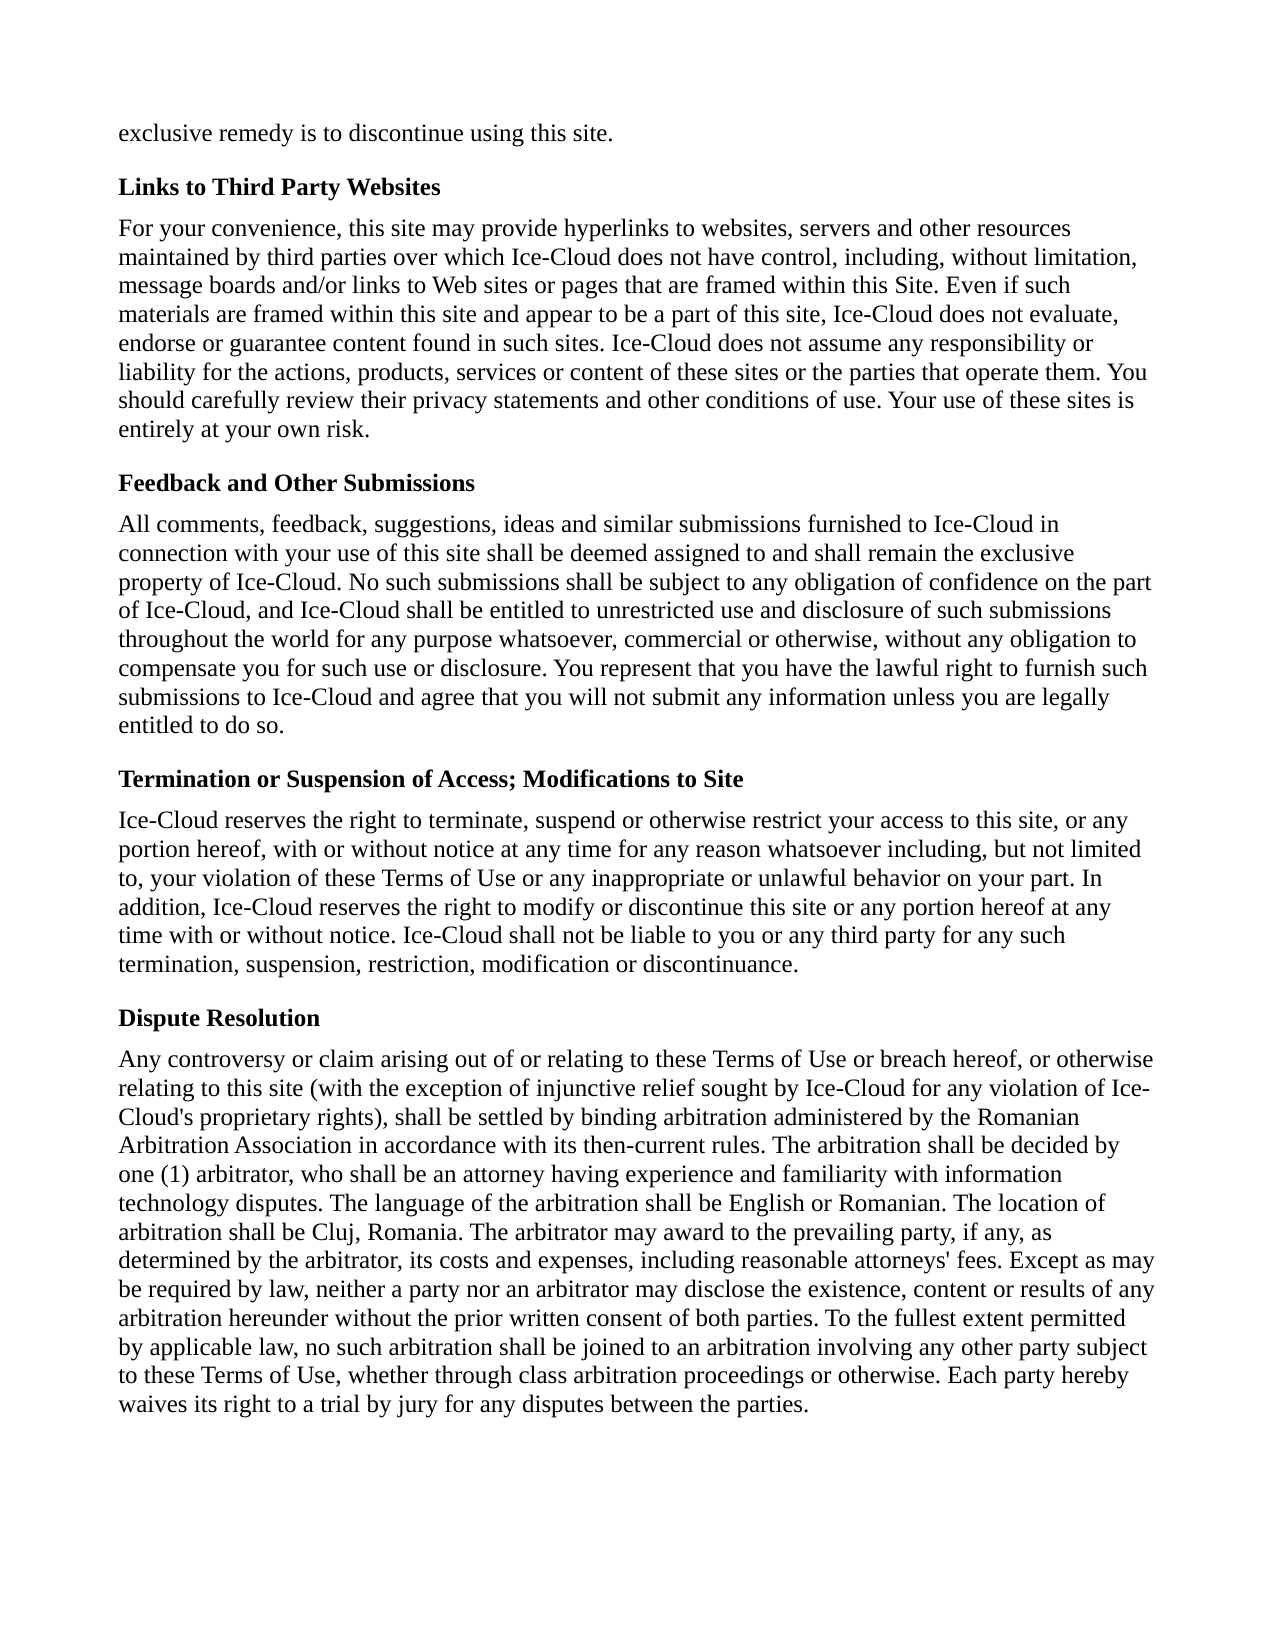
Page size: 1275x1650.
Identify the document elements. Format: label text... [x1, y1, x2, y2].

subtitle Links to Third Party Websites [118, 172, 1157, 201]
subtitle Termination or Suspension of Access; Modifications to Site [118, 764, 1157, 793]
text For your convenience, this site may provide hyperlinks to websites, servers and other resources maintained by third parties over which Ice-Cloud does not have control, including, without limitation, message boards and/or links to Web sites or pages that are framed within this Site. Even if such materials are framed within this site and appear to be a part of this site, Ice-Cloud does not evaluate, endorse or guarantee content found in such sites. Ice-Cloud does not assume any responsibility or liability for the actions, products, services or content of these sites or the parties that operate them. You should carefully review their privacy statements and other conditions of use. Your use of these sites is entirely at your own risk. [118, 213, 1157, 443]
text All comments, feedback, suggestions, ideas and similar submissions furnished to Ice-Cloud in connection with your use of this site shall be deemed assigned to and shall remain the exclusive property of Ice-Cloud. No such submissions shall be subject to any obligation of confidence on the part of Ice-Cloud, and Ice-Cloud shall be entitled to unrestricted use and disclosure of such submissions throughout the world for any purpose whatsoever, commercial or otherwise, without any obligation to compensate you for such use or disclosure. You represent that you have the lawful right to furnish such submissions to Ice-Cloud and agree that you will not submit any information unless you are legally entitled to do so. [118, 509, 1157, 739]
text Ice-Cloud reserves the right to terminate, suspend or otherwise restrict your access to this site, or any portion hereof, with or without notice at any time for any reason whatsoever including, but not limited to, your violation of these Terms of Use or any inappropriate or unlawful behavior on your part. In addition, Ice-Cloud reserves the right to modify or discontinue this site or any portion hereof at any time with or without notice. Ice-Cloud shall not be liable to you or any third party for any such termination, suspension, restriction, modification or discontinuance. [118, 806, 1157, 978]
text Any controversy or claim arising out of or relating to these Terms of Use or breach hereof, or otherwise relating to this site (with the exception of injunctive relief sought by Ice-Cloud for any violation of Ice-Cloud's proprietary rights), shall be settled by binding arbitration administered by the Romanian Arbitration Association in accordance with its then-current rules. The arbitration shall be decided by one (1) arbitrator, who shall be an attorney having experience and familiarity with information technology disputes. The language of the arbitration shall be English or Romanian. The location of arbitration shall be Cluj, Romania. The arbitrator may award to the prevailing party, if any, as determined by the arbitrator, its costs and expenses, including reasonable attorneys' fees. Except as may be required by law, neither a party nor an arbitrator may disclose the existence, content or results of any arbitration hereunder without the prior written consent of both parties. To the fullest extent permitted by applicable law, no such arbitration shall be joined to an arbitration involving any other party subject to these Terms of Use, whether through class arbitration proceedings or otherwise. Each party hereby waives its right to a trial by jury for any disputes between the parties. [118, 1044, 1157, 1418]
subtitle Feedback and Other Submissions [118, 468, 1157, 497]
subtitle Dispute Resolution [118, 1003, 1157, 1032]
text exclusive remedy is to discontinue using this site. [118, 118, 1157, 147]
